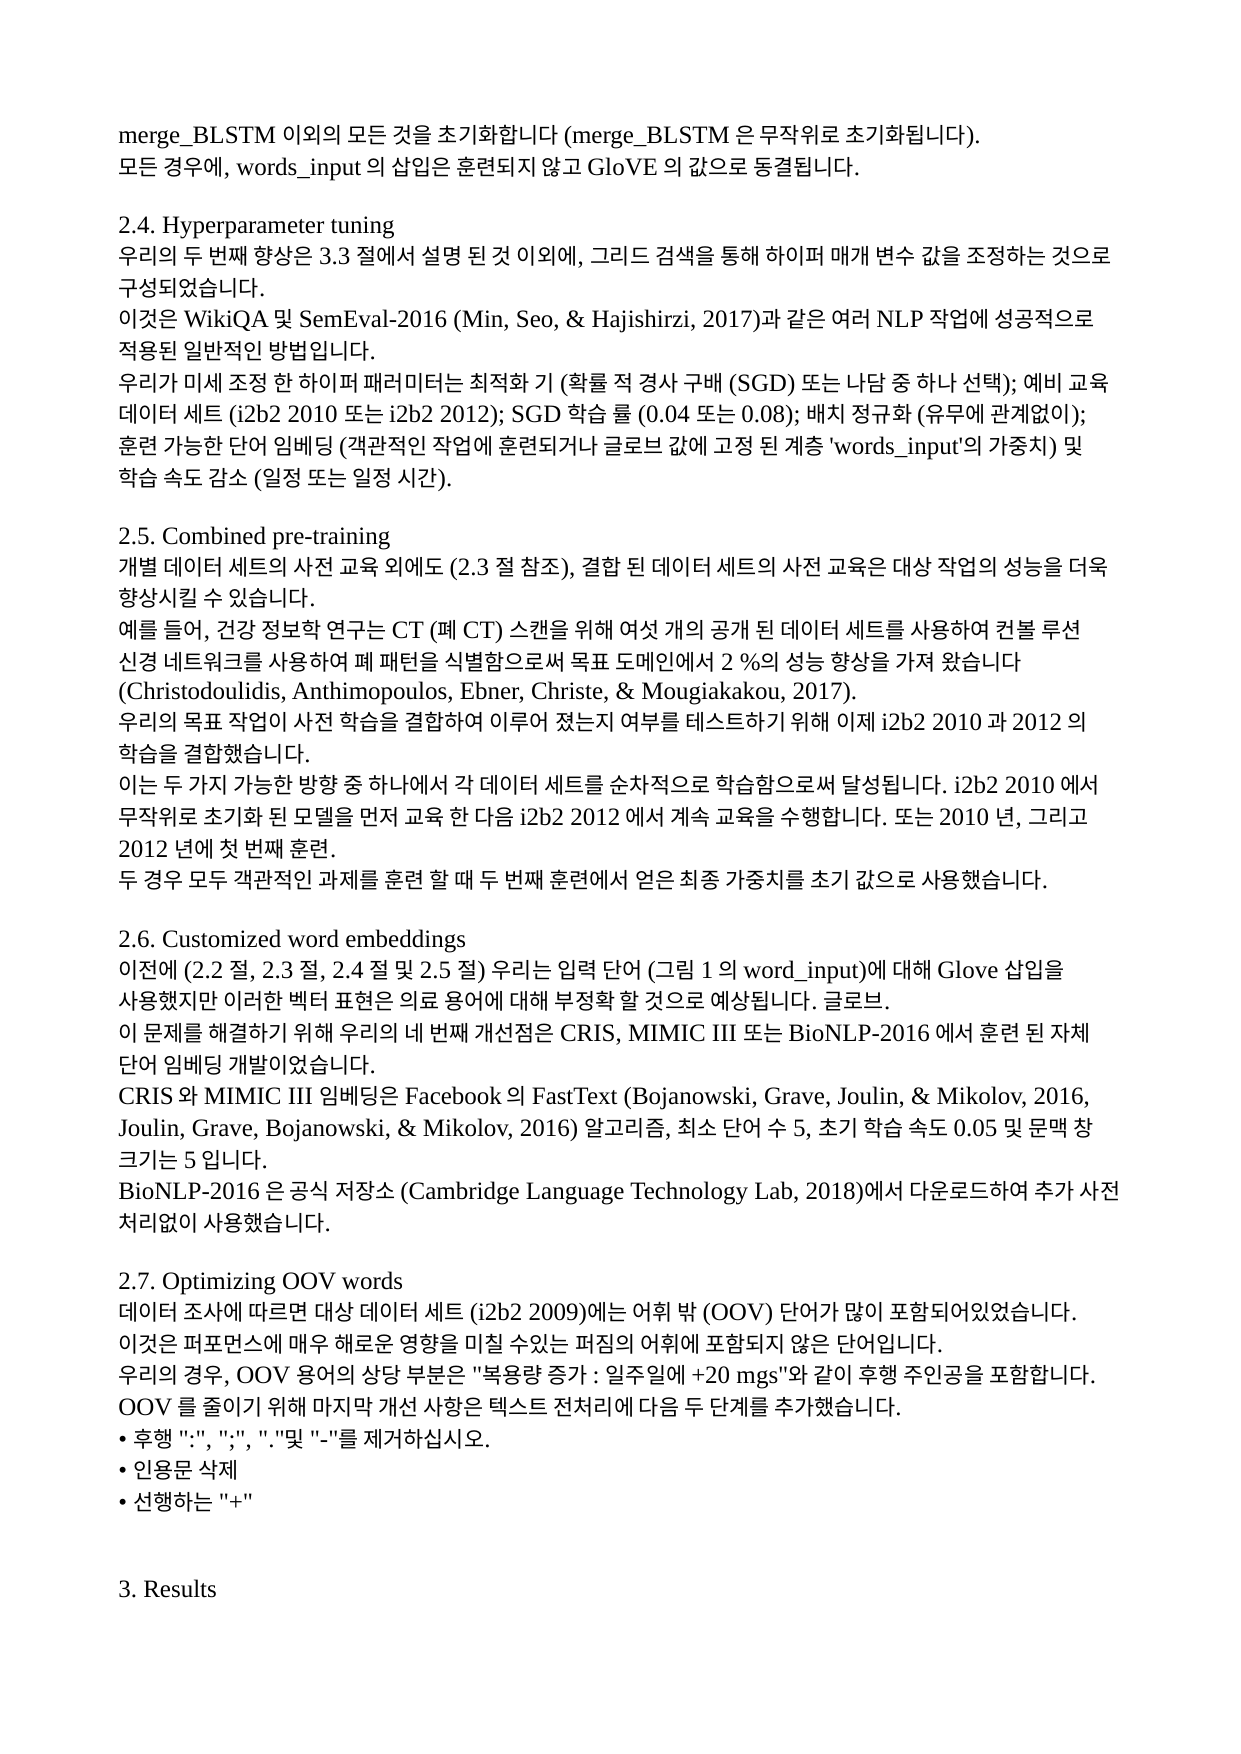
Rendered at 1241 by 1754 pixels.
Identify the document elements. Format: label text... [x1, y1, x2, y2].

text 2.4. Hyperparameter tuning [118, 210, 1122, 239]
text 우리의 두 번째 향상은 3.3 절에서 설명 된 것 이외에, 그리드 검색을 통해 하이퍼 매개 변수 값을 조정하는 것으로 구성되었습니다. 이것은 WikiQA 및 SemEval-2016 (Min, Seo, & Hajishirzi, 2017)과 같은 여러 NLP 작업에 성공적으로 적용된 일반적인 방법입니다. 우리가 미세 조정 한 하이퍼 패러미터는 최적화 기 (확률 적 경사 구배 (SGD) 또는 나담 중 하나 선택); 예비 교육 데이터 세트 (i2b2 2010 또는 i2b2 2012); SGD 학습 률 (0.04 또는 0.08); 배치 정규화 (유무에 관계없이); 훈련 가능한 단어 임베딩 (객관적인 작업에 훈련되거나 글로브 값에 고정 된 계층 'words_input'의 가중치) 및 학습 속도 감소 (일정 또는 일정 시간). [118, 239, 1122, 492]
text 이전에 (2.2 절, 2.3 절, 2.4 절 및 2.5 절) 우리는 입력 단어 (그림 1의 word_input)에 대해 Glove 삽입을 사용했지만 이러한 벡터 표현은 의료 용어에 대해 부정확 할 것으로 예상됩니다. 글로브. 이 문제를 해결하기 위해 우리의 네 번째 개선점은 CRIS, MIMIC III 또는 BioNLP-2016에서 훈련 된 자체 단어 임베딩 개발이었습니다. CRIS와 MIMIC III 임베딩은 Facebook의 FastText (Bojanowski, Grave, Joulin, & Mikolov, 2016, Joulin, Grave, Bojanowski, & Mikolov, 2016) 알고리즘, 최소 단어 수 5, 초기 학습 속도 0.05 및 문맥 창 크기는 5입니다. BioNLP-2016은 공식 저장소 (Cambridge Language Technology Lab, 2018)에서 다운로드하여 추가 사전 처리없이 사용했습니다. [118, 953, 1122, 1238]
text 2.7. Optimizing OOV words [118, 1266, 1122, 1295]
text 개별 데이터 세트의 사전 교육 외에도 (2.3 절 참조), 결합 된 데이터 세트의 사전 교육은 대상 작업의 성능을 더욱 향상시킬 수 있습니다. 예를 들어, 건강 정보학 연구는 CT (폐 CT) 스캔을 위해 여섯 개의 공개 된 데이터 세트를 사용하여 컨볼 루션 신경 네트워크를 사용하여 폐 패턴을 식별함으로써 목표 도메인에서 2 %의 성능 향상을 가져 왔습니다 (Christodoulidis, Anthimopoulos, Ebner, Christe, & Mougiakakou, 2017). 우리의 목표 작업이 사전 학습을 결합하여 이루어 졌는지 여부를 테스트하기 위해 이제 i2b2 2010과 2012의 학습을 결합했습니다. 이는 두 가지 가능한 방향 중 하나에서 각 데이터 세트를 순차적으로 학습함으로써 달성됩니다. i2b2 2010에서 무작위로 초기화 된 모델을 먼저 교육 한 다음 i2b2 2012에서 계속 교육을 수행합니다. 또는 2010 년, 그리고 2012 년에 첫 번째 훈련. 두 경우 모두 객관적인 과제를 훈련 할 때 두 번째 훈련에서 얻은 최종 가중치를 초기 값으로 사용했습니다. [118, 550, 1122, 895]
text 3. Results [118, 1574, 1122, 1603]
text 2.5. Combined pre-training [118, 521, 1122, 550]
text merge_BLSTM 이외의 모든 것을 초기화합니다 (merge_BLSTM은 무작위로 초기화됩니다). 모든 경우에, words_input의 삽입은 훈련되지 않고 GloVE의 값으로 동결됩니다. [118, 118, 1122, 181]
text 데이터 조사에 따르면 대상 데이터 세트 (i2b2 2009)에는 어휘 밖 (OOV) 단어가 많이 포함되어있었습니다. 이것은 퍼포먼스에 매우 해로운 영향을 미칠 수있는 퍼짐의 어휘에 포함되지 않은 단어입니다. 우리의 경우, OOV 용어의 상당 부분은 "복용량 증가 : 일주일에 +20 mgs"와 같이 후행 주인공을 포함합니다. OOV를 줄이기 위해 마지막 개선 사항은 텍스트 전처리에 다음 두 단계를 추가했습니다. • 후행 ":", ";", "."및 "-"를 제거하십시오. • 인용문 삭제 • 선행하는 "+" [118, 1295, 1122, 1517]
text 2.6. Customized word embeddings [118, 924, 1122, 953]
